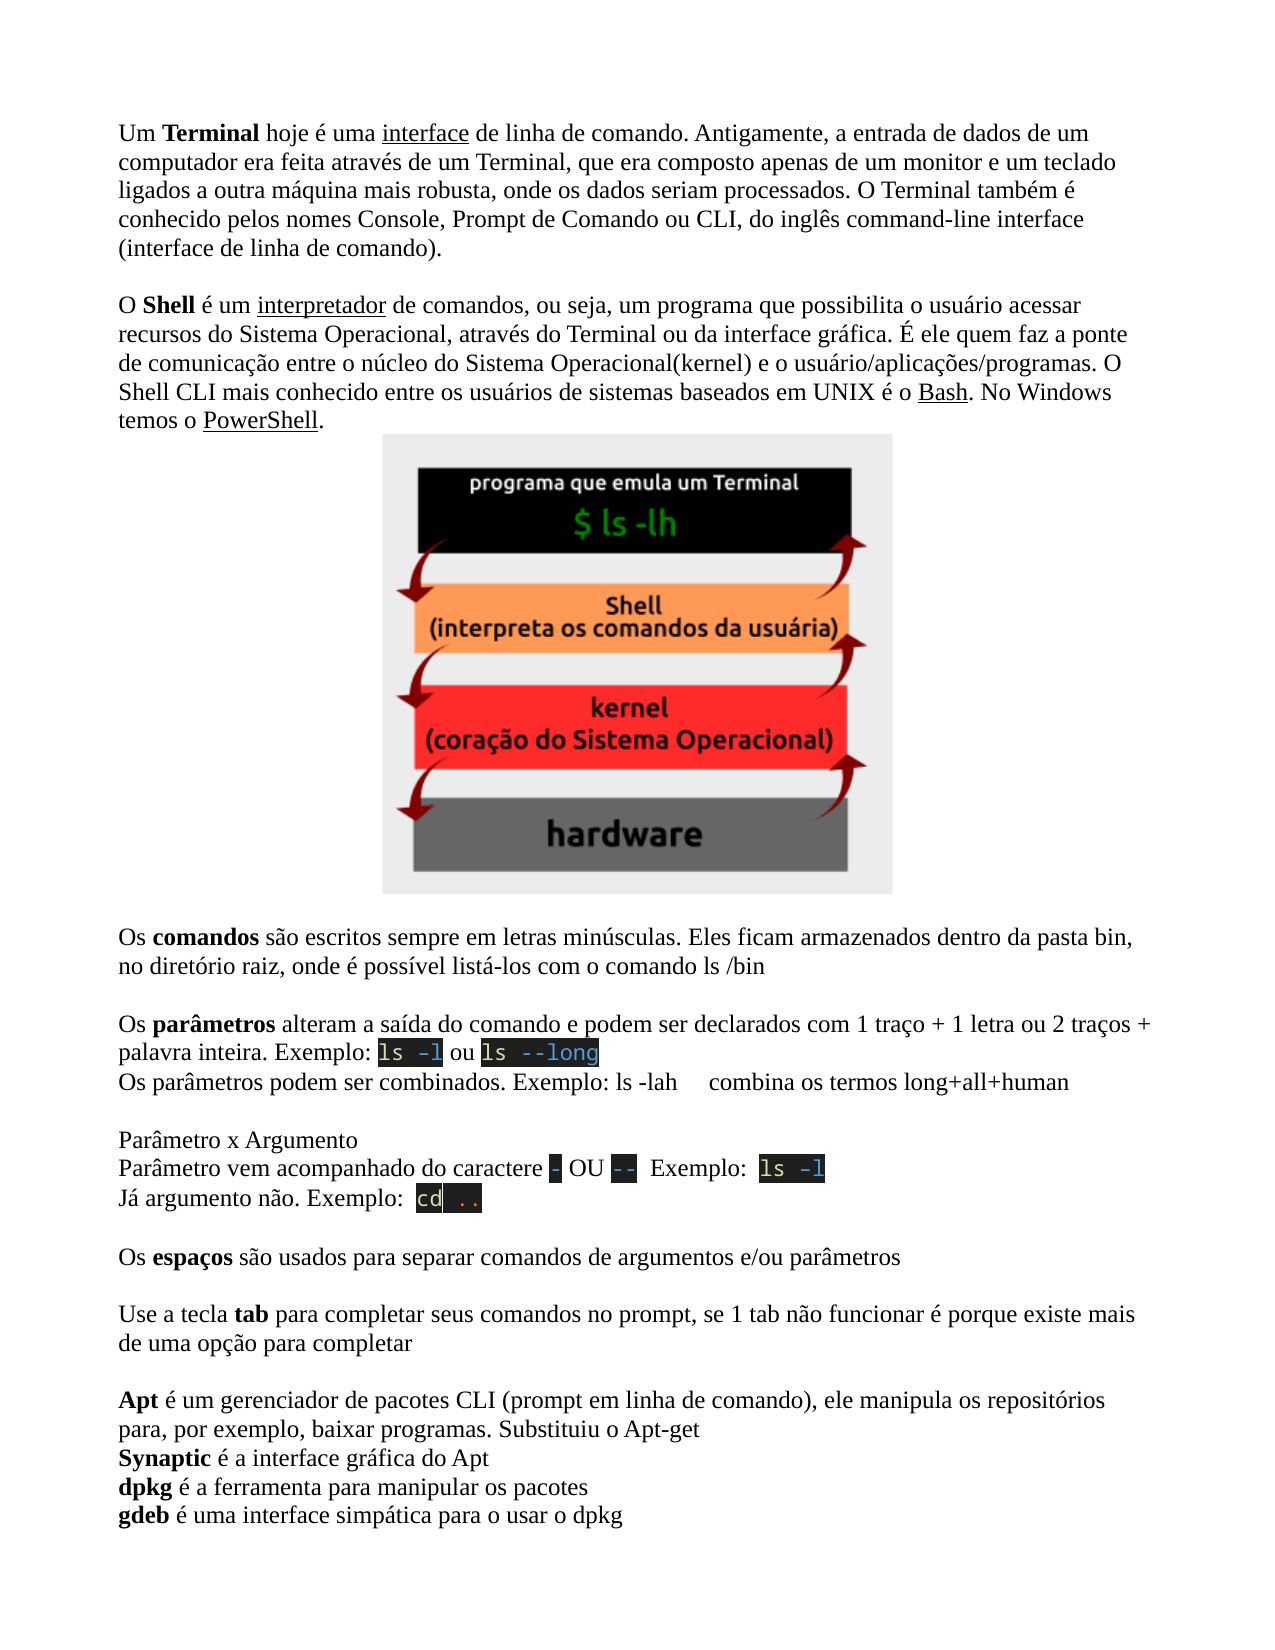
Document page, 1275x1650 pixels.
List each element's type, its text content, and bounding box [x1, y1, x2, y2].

text Apt é um gerenciador de pacotes CLI (prompt em linha de comando), ele manipula os repositórios para, por exemplo, baixar programas. Substituiu o Apt-get [118, 1386, 1157, 1443]
text Os comandos são escritos sempre em letras minúsculas. Eles ficam armazenados dentro da pasta bin, no diretório raiz, onde é possível listá-los com o comando ls /bin [118, 922, 1157, 980]
text Synaptic é a interface gráfica do Apt [118, 1443, 1157, 1472]
picture [382, 434, 893, 894]
text Já argumento não. Exemplo: cd .. [118, 1183, 1157, 1213]
text O Shell é um interpretador de comandos, ou seja, um programa que possibilita o usuário acessar recursos do Sistema Operacional, através do Terminal ou da interface gráfica. É ele quem faz a ponte de comunicação entre o núcleo do Sistema Operacional(kernel) e o usuário/aplicações/programas. O Shell CLI mais conhecido entre os usuários de sistemas baseados em UNIX é o Bash. No Windows temos o PowerShell. [118, 291, 1157, 434]
text Use a tecla tab para completar seus comandos no prompt, se 1 tab não funcionar é porque existe mais de uma opção para completar [118, 1299, 1157, 1357]
text Parâmetro x Argumento [118, 1125, 1157, 1153]
text Os parâmetros podem ser combinados. Exemplo: ls -lah combina os termos long+all+human [118, 1067, 1157, 1096]
text gdeb é uma interface simpática para o usar o dpkg [118, 1501, 1157, 1529]
text Os espaços são usados para separar comandos de argumentos e/ou parâmetros [118, 1242, 1157, 1271]
text Parâmetro vem acompanhado do caractere - OU -- Exemplo: ls –l [118, 1153, 1157, 1183]
text Os parâmetros alteram a saída do comando e podem ser declarados com 1 traço + 1 letra ou 2 traços + palavra inteira. Exemplo: ls –l ou ls --long [118, 1009, 1157, 1067]
text Um Terminal hoje é uma interface de linha de comando. Antigamente, a entrada de dados de um computador era feita através de um Terminal, que era composto apenas de um monitor e um teclado ligados a outra máquina mais robusta, onde os dados seriam processados. O Terminal também é conhecido pelos nomes Console, Prompt de Comando ou CLI, do inglês command-line interface (interface de linha de comando). [118, 118, 1157, 262]
text dpkg é a ferramenta para manipular os pacotes [118, 1472, 1157, 1501]
